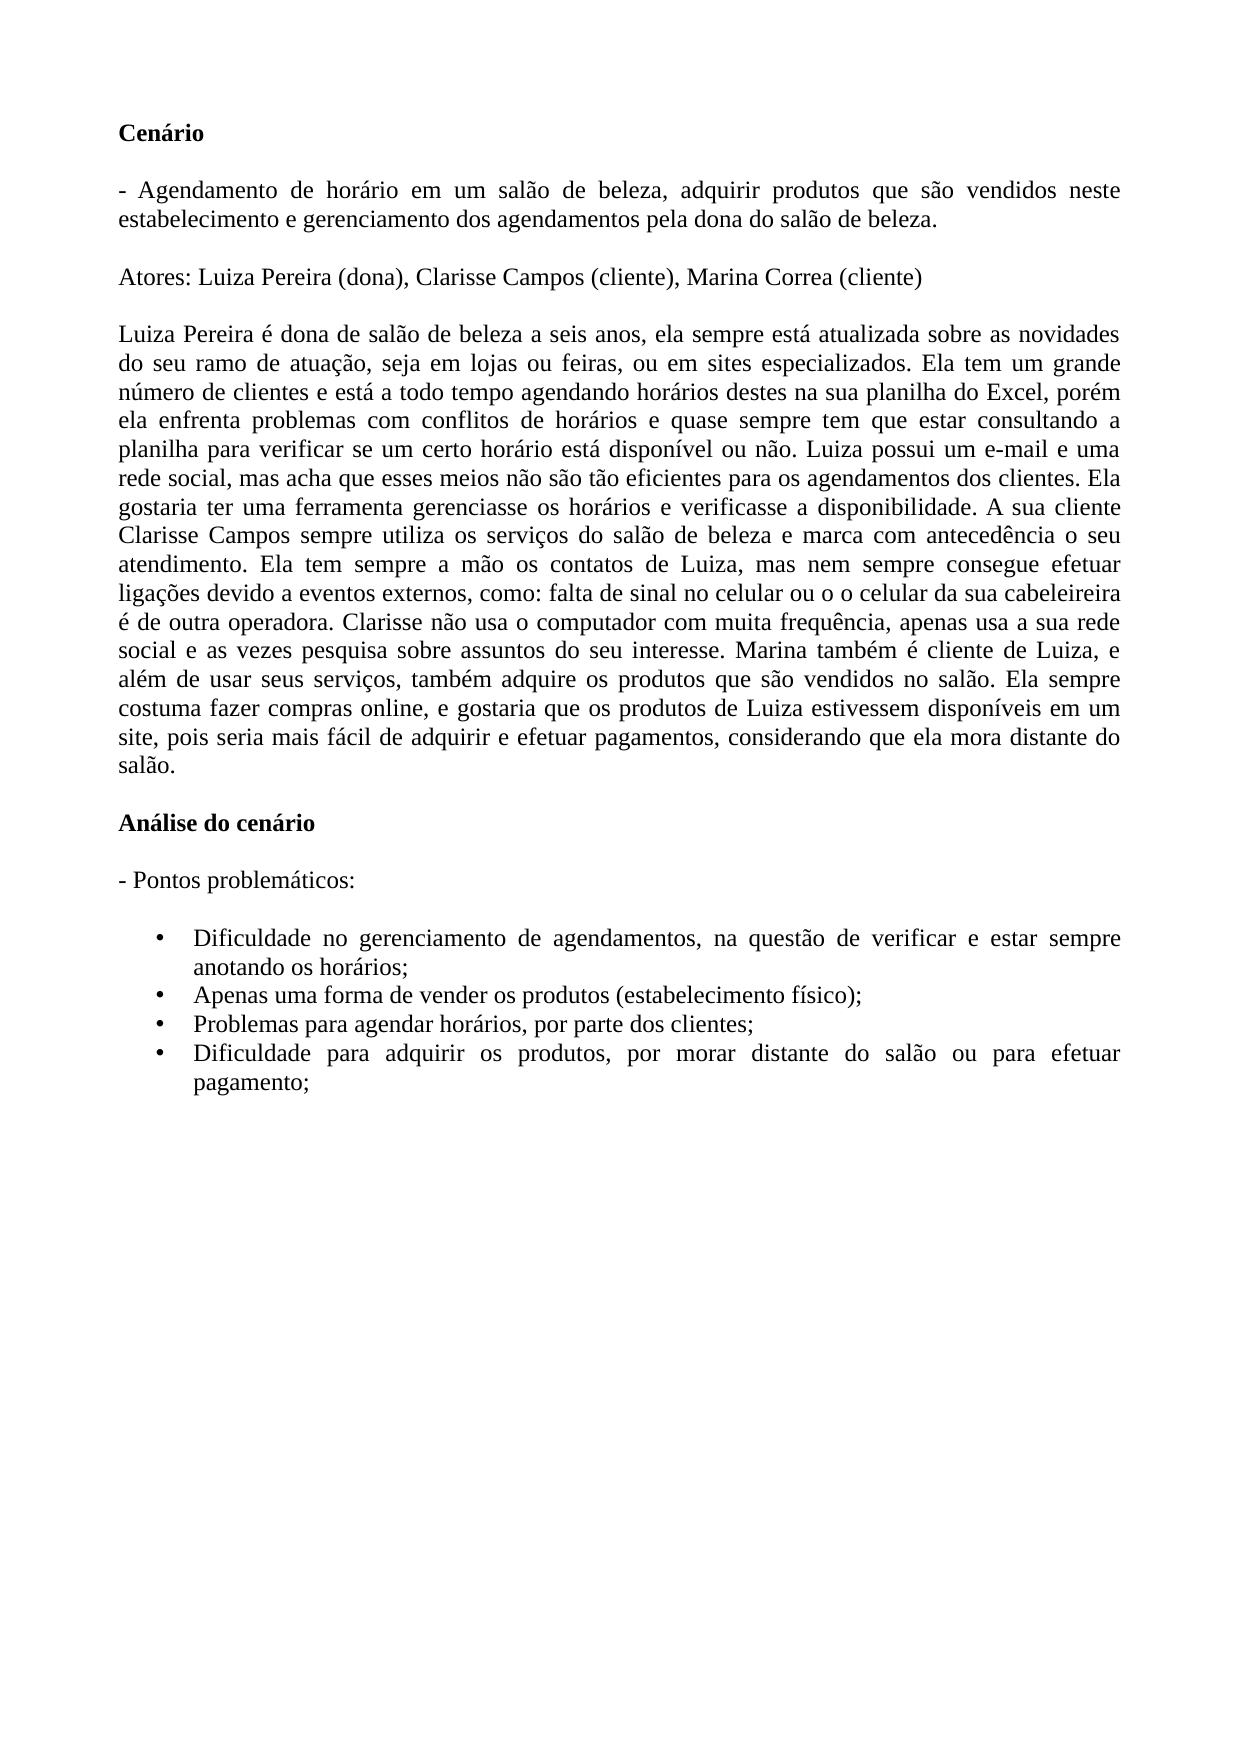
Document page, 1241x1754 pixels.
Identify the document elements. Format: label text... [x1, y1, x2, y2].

text - Pontos problemáticos: [118, 866, 1122, 894]
text Análise do cenário [118, 808, 1122, 837]
list Dificuldade no gerenciamento de agendamentos, na questão de verificar e estar sempre anotando os horários; [156, 923, 1122, 981]
text Luiza Pereira é dona de salão de beleza a seis anos, ela sempre está atualizada sobre as novidades do seu ramo de atuação, seja em lojas ou feiras, ou em sites especializados. Ela tem um grande número de clientes e está a todo tempo agendando horários destes na sua planilha do Excel, porém ela enfrenta problemas com conflitos de horários e quase sempre tem que estar consultando a planilha para verificar se um certo horário está disponível ou não. Luiza possui um e-mail e uma rede social, mas acha que esses meios não são tão eficientes para os agendamentos dos clientes. Ela gostaria ter uma ferramenta gerenciasse os horários e verificasse a disponibilidade. A sua cliente Clarisse Campos sempre utiliza os serviços do salão de beleza e marca com antecedência o seu atendimento. Ela tem sempre a mão os contatos de Luiza, mas nem sempre consegue efetuar ligações devido a eventos externos, como: falta de sinal no celular ou o o celular da sua cabeleireira é de outra operadora. Clarisse não usa o computador com muita frequência, apenas usa a sua rede social e as vezes pesquisa sobre assuntos do seu interesse. Marina também é cliente de Luiza, e além de usar seus serviços, também adquire os produtos que são vendidos no salão. Ela sempre costuma fazer compras online, e gostaria que os produtos de Luiza estivessem disponíveis em um site, pois seria mais fácil de adquirir e efetuar pagamentos, considerando que ela mora distante do salão. [118, 319, 1122, 779]
list Problemas para agendar horários, por parte dos clientes; [156, 1009, 1122, 1038]
list Dificuldade para adquirir os produtos, por morar distante do salão ou para efetuar pagamento; [156, 1038, 1122, 1096]
text - Agendamento de horário em um salão de beleza, adquirir produtos que são vendidos neste estabelecimento e gerenciamento dos agendamentos pela dona do salão de beleza. [118, 176, 1122, 233]
text Cenário [118, 118, 1122, 147]
text Atores: Luiza Pereira (dona), Clarisse Campos (cliente), Marina Correa (cliente) [118, 262, 1122, 291]
list Apenas uma forma de vender os produtos (estabelecimento físico); [156, 981, 1122, 1009]
